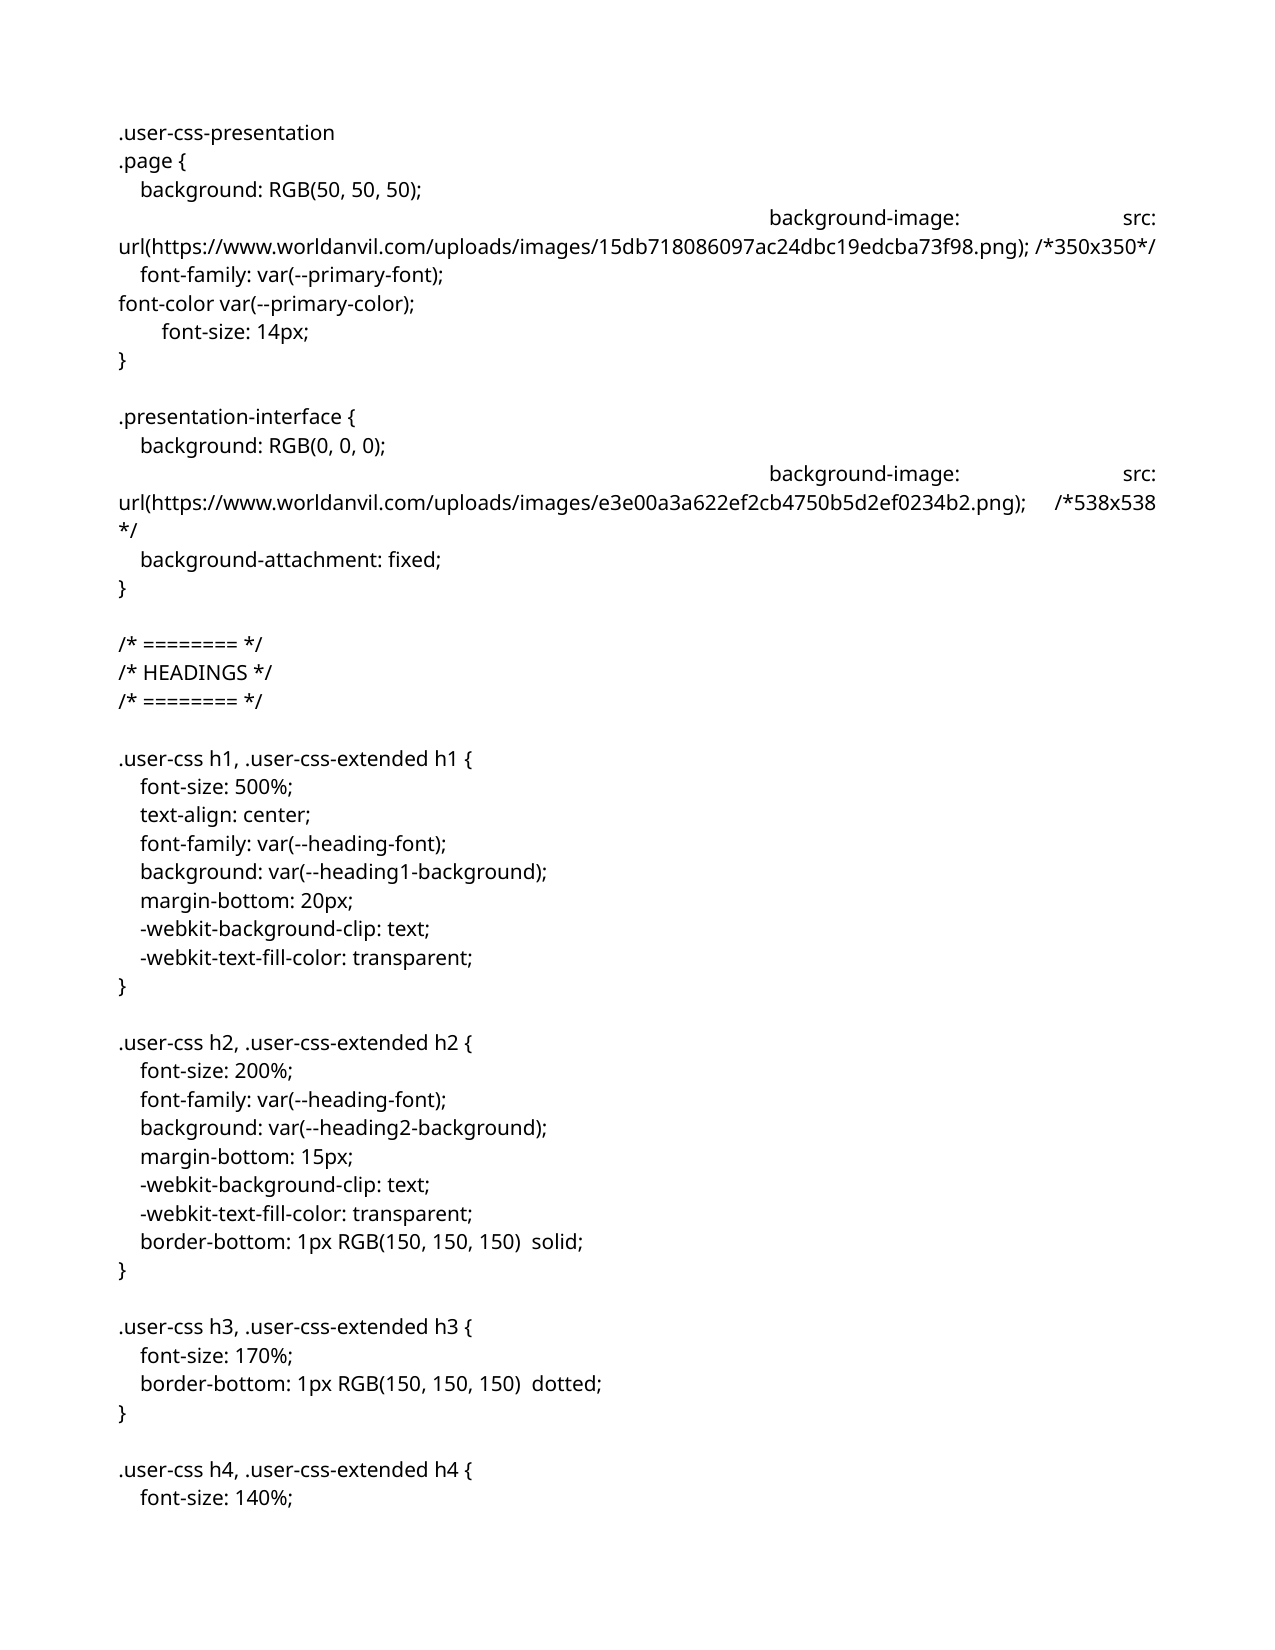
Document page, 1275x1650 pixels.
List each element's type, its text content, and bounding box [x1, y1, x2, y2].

text .user-css h2, .user-css-extended h2 { [118, 1028, 1157, 1057]
text text-align: center; [118, 801, 1157, 829]
text border-bottom: 1px RGB(150, 150, 150) dotted; [118, 1369, 1157, 1398]
text background: var(--heading1-background); [118, 857, 1157, 886]
text .user-css-presentation [118, 118, 1157, 147]
text font-size: 170%; [118, 1341, 1157, 1369]
text -webkit-text-fill-color: transparent; [118, 1199, 1157, 1227]
text /* ======== */ [118, 687, 1157, 715]
text background-image: src: url(https://www.worldanvil.com/uploads/images/e3e00a3a622ef2cb4750b5d2ef0234b2.png); /*538x538 */ [118, 459, 1157, 545]
text font-size: 500%; [118, 772, 1157, 801]
text -webkit-text-fill-color: transparent; [118, 943, 1157, 971]
text background-image: src: url(https://www.worldanvil.com/uploads/images/15db718086097ac24dbc19edcba73f98.png); /*350x350*/ [118, 203, 1157, 260]
text } [118, 573, 1157, 602]
text font-family: var(--heading-font); [118, 1085, 1157, 1113]
text } [118, 1256, 1157, 1284]
text /* ======== */ [118, 630, 1157, 658]
text font-size: 200%; [118, 1057, 1157, 1085]
text background-attachment: fixed; [118, 545, 1157, 573]
text background: RGB(0, 0, 0); [118, 431, 1157, 459]
text } [118, 1398, 1157, 1426]
text border-bottom: 1px RGB(150, 150, 150) solid; [118, 1227, 1157, 1256]
text font-size: 140%; [118, 1483, 1157, 1512]
text margin-bottom: 15px; [118, 1142, 1157, 1170]
text font-color var(--primary-color); [118, 289, 1157, 317]
text .page { [118, 147, 1157, 175]
text background: var(--heading2-background); [118, 1113, 1157, 1142]
text .presentation-interface { [118, 402, 1157, 431]
text -webkit-background-clip: text; [118, 914, 1157, 943]
text margin-bottom: 20px; [118, 886, 1157, 914]
text font-family: var(--heading-font); [118, 829, 1157, 857]
text .user-css h1, .user-css-extended h1 { [118, 744, 1157, 772]
text font-size: 14px; [118, 317, 1157, 346]
text -webkit-background-clip: text; [118, 1170, 1157, 1199]
text .user-css h3, .user-css-extended h3 { [118, 1312, 1157, 1341]
text } [118, 971, 1157, 1000]
text } [118, 346, 1157, 374]
text .user-css h4, .user-css-extended h4 { [118, 1455, 1157, 1483]
text background: RGB(50, 50, 50); [118, 175, 1157, 203]
text font-family: var(--primary-font); [118, 260, 1157, 289]
text /* HEADINGS */ [118, 658, 1157, 687]
